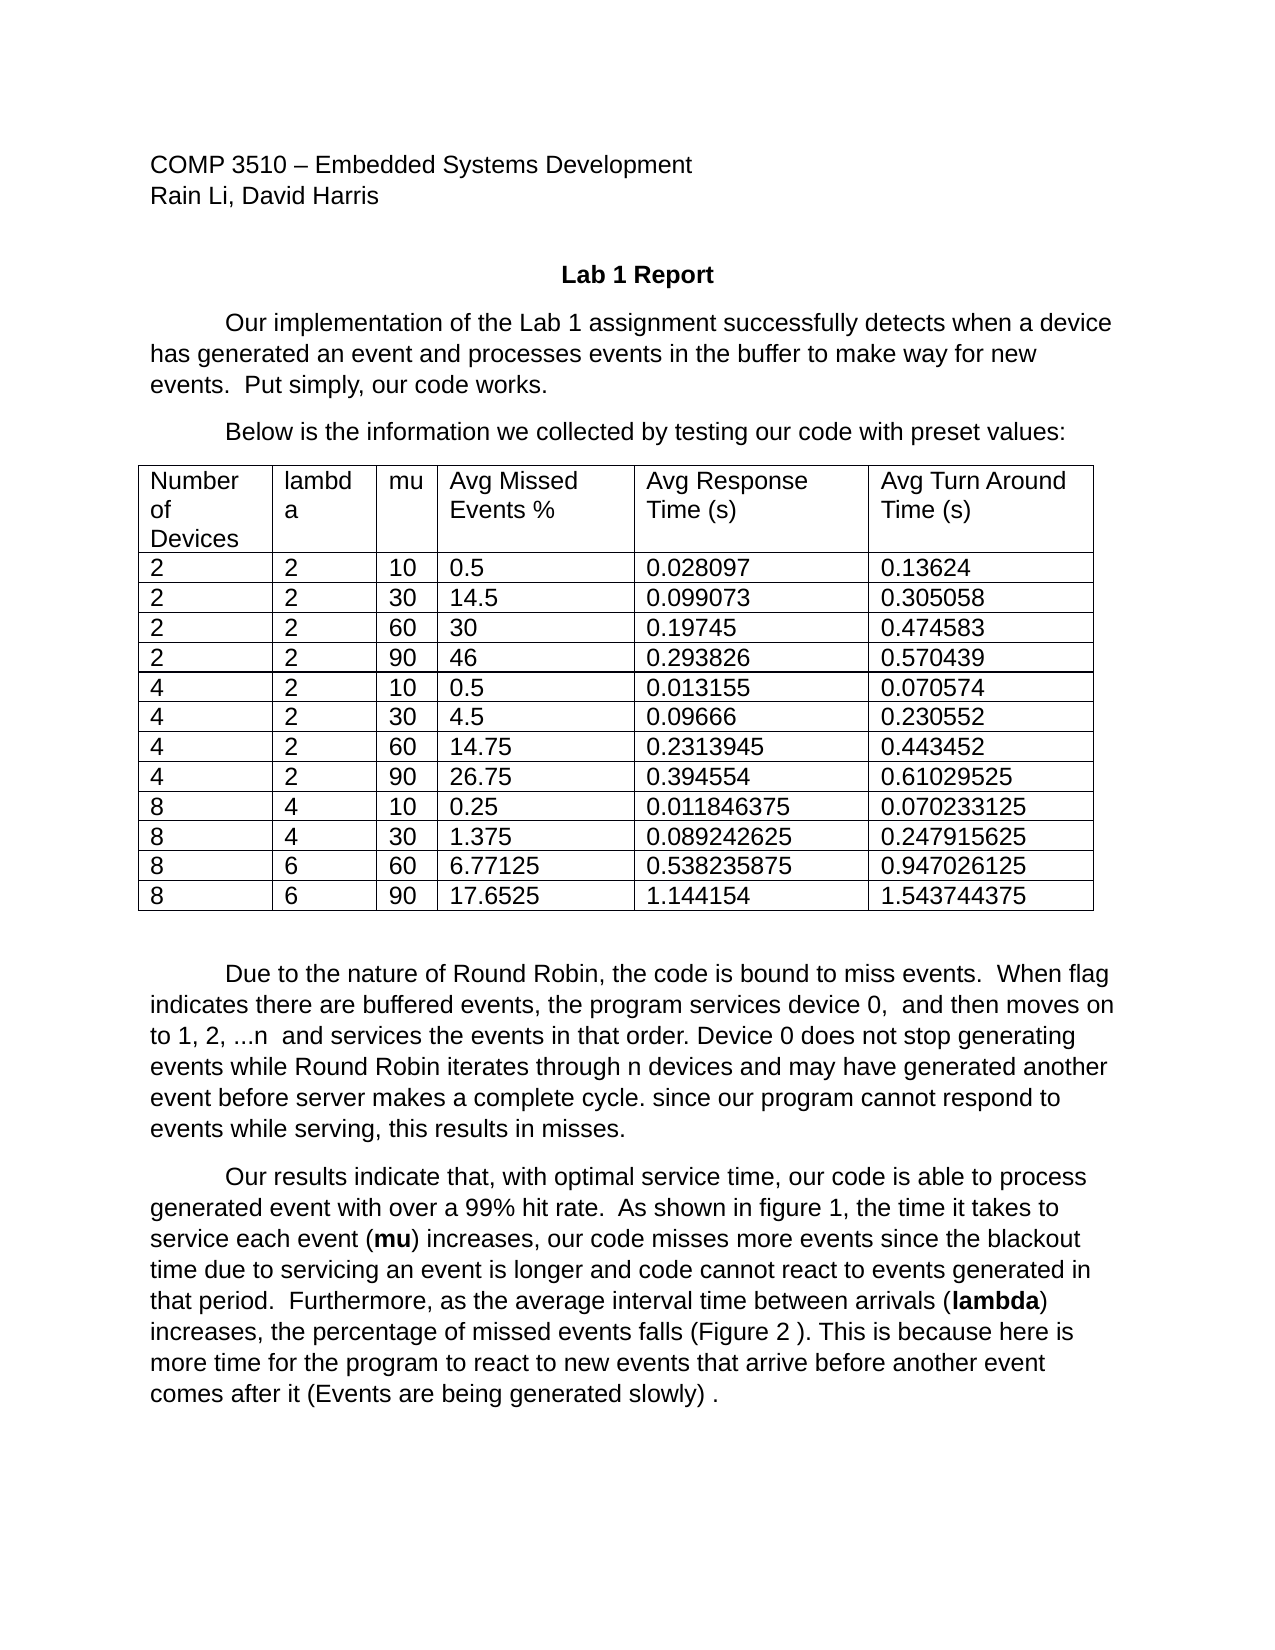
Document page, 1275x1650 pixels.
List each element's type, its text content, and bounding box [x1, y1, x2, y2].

table_cell 2 [273, 643, 376, 671]
table_cell 26.75 [438, 762, 634, 791]
table_cell 4 [139, 762, 272, 791]
table_cell 0.394554 [635, 762, 868, 791]
table_cell 0.443452 [869, 732, 1093, 761]
text Below is the information we collected by testing our code with preset values: [150, 417, 1125, 446]
table_cell 90 [377, 762, 437, 791]
table_cell 10 [377, 673, 437, 701]
table_cell 90 [377, 881, 437, 910]
table_cell 0.247915625 [869, 821, 1093, 850]
table_cell 60 [377, 613, 437, 642]
table_cell 4 [139, 702, 272, 731]
table_cell 14.75 [438, 732, 634, 761]
table_cell 2 [139, 553, 272, 582]
table_cell 17.6525 [438, 881, 634, 910]
table_cell 30 [377, 821, 437, 850]
table_cell 2 [273, 583, 376, 612]
table_cell 30 [377, 583, 437, 612]
table_cell 2 [273, 762, 376, 791]
table_cell 0.028097 [635, 553, 868, 582]
table_cell 0.09666 [635, 702, 868, 731]
table_cell 2 [273, 702, 376, 731]
table_header lambda [273, 466, 376, 552]
text Due to the nature of Round Robin, the code is bound to miss events. When flag indicates there are buffered events, the program services device 0, and then moves on to 1, 2, ...n and services the events in that order. Device 0 does not stop generating events while Round Robin iterates through n devices and may have generated another event before server makes a complete cycle. since our program cannot respond to events while serving, this results in misses. [150, 958, 1125, 1142]
table_header mu [377, 466, 437, 552]
text COMP 3510 – Embedded Systems Development Rain Li, David Harris [150, 150, 1125, 241]
table_cell 8 [139, 851, 272, 880]
table_cell 4.5 [438, 702, 634, 731]
table_cell 2 [139, 613, 272, 642]
table_cell 6 [273, 881, 376, 910]
table_cell 1.375 [438, 821, 634, 850]
table_header Number of Devices [139, 466, 272, 552]
table_cell 60 [377, 732, 437, 761]
table_cell 0.947026125 [869, 851, 1093, 880]
table_cell 8 [139, 792, 272, 820]
table_cell 4 [139, 673, 272, 701]
table_cell 0.230552 [869, 702, 1093, 731]
table_cell 0.099073 [635, 583, 868, 612]
table_cell 0.5 [438, 553, 634, 582]
table_cell 0.293826 [635, 643, 868, 671]
table_cell 1.543744375 [869, 881, 1093, 910]
table_cell 0.61029525 [869, 762, 1093, 791]
table_cell 0.2313945 [635, 732, 868, 761]
table_cell 0.19745 [635, 613, 868, 642]
table_cell 6 [273, 851, 376, 880]
table_cell 2 [273, 673, 376, 701]
table_cell 8 [139, 821, 272, 850]
table_cell 2 [273, 732, 376, 761]
table_cell 0.070574 [869, 673, 1093, 701]
table_cell 2 [273, 553, 376, 582]
text Our results indicate that, with optimal service time, our code is able to process generated event with over a 99% hit rate. As shown in figure 1, the time it takes to service each event (mu) increases, our code misses more events since the blackout time due to servicing an event is longer and code cannot react to events generated in that period. Furthermore, as the average interval time between arrivals (lambda) increases, the percentage of missed events falls (Figure 2 ). This is because here is more time for the program to react to new events that arrive before another event comes after it (Events are being generated slowly) . [150, 1161, 1125, 1407]
table_cell 6.77125 [438, 851, 634, 880]
table_header Avg Response Time (s) [635, 466, 868, 552]
table_cell 2 [139, 583, 272, 612]
table_cell 60 [377, 851, 437, 880]
table_cell 4 [273, 792, 376, 820]
table_cell 30 [377, 702, 437, 731]
table_cell 4 [139, 732, 272, 761]
table_cell 0.070233125 [869, 792, 1093, 820]
table_cell 0.474583 [869, 613, 1093, 642]
table_cell 8 [139, 881, 272, 910]
table_cell 10 [377, 553, 437, 582]
table_cell 0.5 [438, 673, 634, 701]
table_cell 30 [438, 613, 634, 642]
table_cell 0.011846375 [635, 792, 868, 820]
table_cell 10 [377, 792, 437, 820]
table_cell 0.570439 [869, 643, 1093, 671]
table_header Avg Turn Around Time (s) [869, 466, 1093, 552]
table_cell 2 [139, 643, 272, 671]
table_cell 0.538235875 [635, 851, 868, 880]
table_cell 0.305058 [869, 583, 1093, 612]
table_cell 2 [273, 613, 376, 642]
table_cell 4 [273, 821, 376, 850]
text Lab 1 Report [150, 260, 1125, 288]
table_cell 90 [377, 643, 437, 671]
table_cell 1.144154 [635, 881, 868, 910]
table_cell 14.5 [438, 583, 634, 612]
table_header Avg Missed Events % [438, 466, 634, 552]
text Our implementation of the Lab 1 assignment successfully detects when a device has generated an event and processes events in the buffer to make way for new events. Put simply, our code works. [150, 307, 1125, 398]
table_cell 0.089242625 [635, 821, 868, 850]
table_cell 46 [438, 643, 634, 671]
table_cell 0.013155 [635, 673, 868, 701]
table_cell 0.13624 [869, 553, 1093, 582]
table_cell 0.25 [438, 792, 634, 820]
